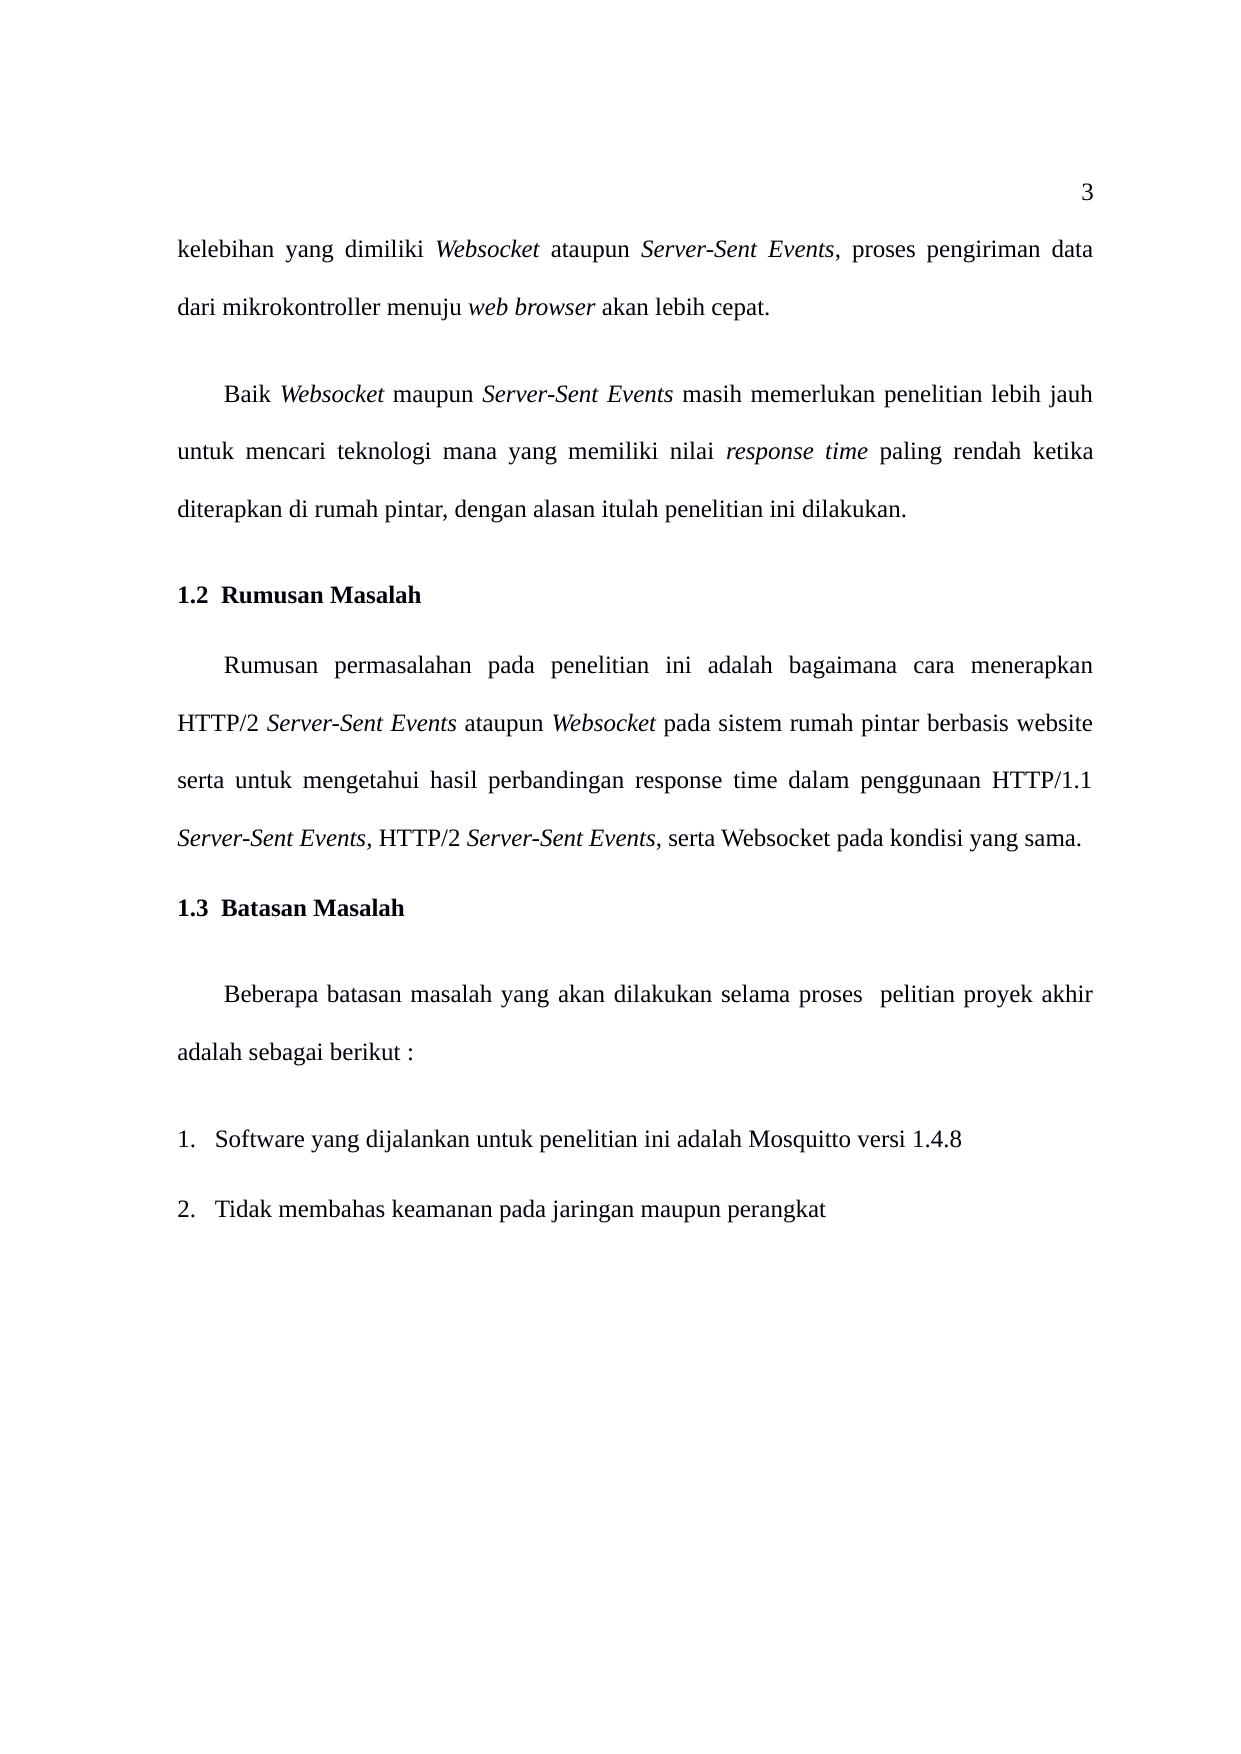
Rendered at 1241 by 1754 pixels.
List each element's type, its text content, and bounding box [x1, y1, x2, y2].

text Beberapa batasan masalah yang akan dilakukan selama proses pelitian proyek akhir adalah sebagai berikut : [177, 979, 1093, 1066]
list Tidak membahas keamanan pada jaringan maupun perangkat [177, 1194, 1093, 1222]
text kelebihan yang dimiliki Websocket ataupun Server-Sent Events, proses pengiriman data dari mikrokontroller menuju web browser akan lebih cepat. [177, 234, 1093, 321]
text Baik Websocket maupun Server-Sent Events masih memerlukan penelitian lebih jauh untuk mencari teknologi mana yang memiliki nilai response time paling rendah ketika diterapkan di rumah pintar, dengan alasan itulah penelitian ini dilakukan. [177, 379, 1093, 522]
subtitle 1.2 Rumusan Masalah [177, 580, 1093, 609]
list Software yang dijalankan untuk penelitian ini adalah Mosquitto versi 1.4.8 [177, 1124, 1093, 1152]
subtitle 1.3 Batasan Masalah [177, 893, 1093, 922]
list Rumusan permasalahan pada penelitian ini adalah bagaimana cara menerapkan HTTP/2 Server-Sent Events ataupun Websocket pada sistem rumah pintar berbasis website serta untuk mengetahui hasil perbandingan response time dalam penggunaan HTTP/1.1 Server-Sent Events, HTTP/2 Server-Sent Events, serta Websocket pada kondisi yang sama. [177, 650, 1093, 852]
